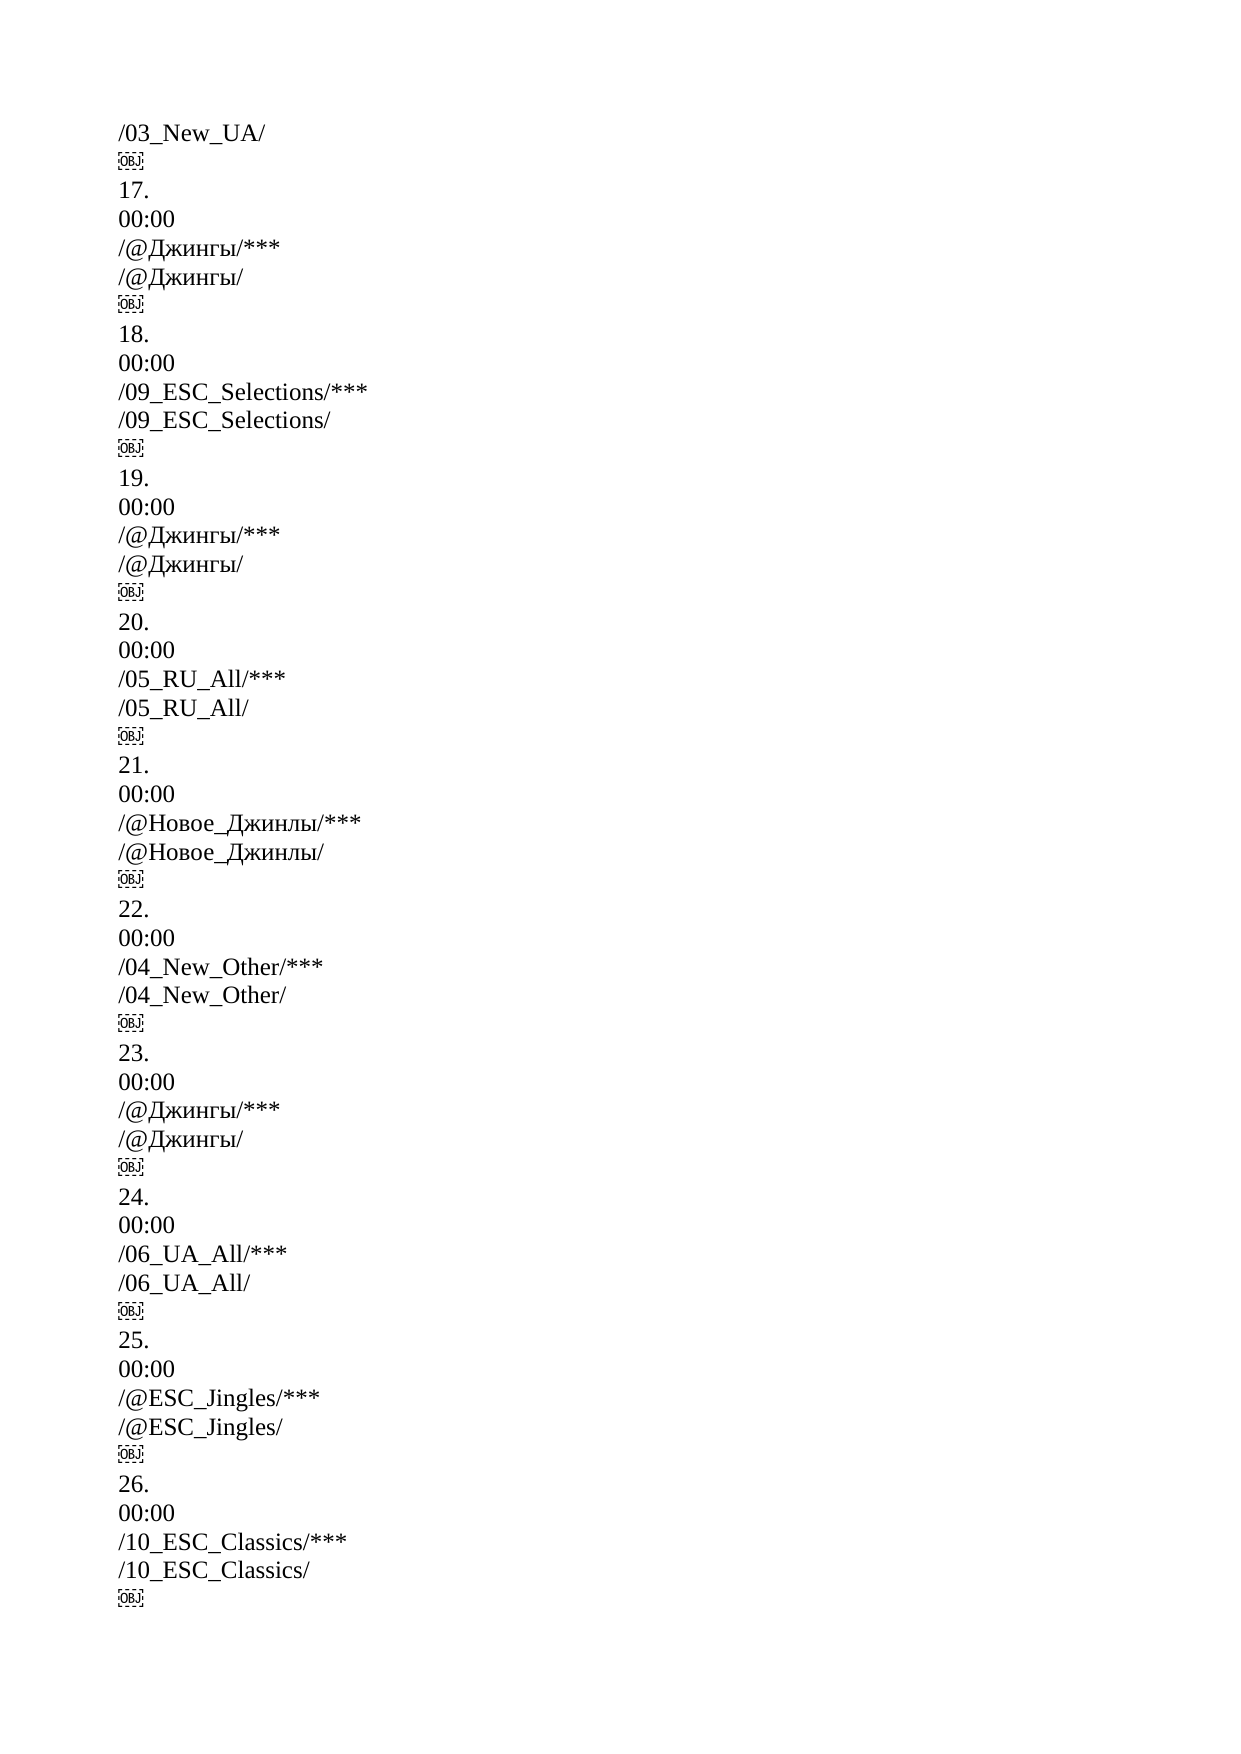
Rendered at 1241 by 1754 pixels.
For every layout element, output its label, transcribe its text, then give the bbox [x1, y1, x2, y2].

text 00:00 [118, 1211, 1122, 1239]
text 17. [118, 176, 1122, 204]
text /@Джингы/ [118, 1124, 1122, 1153]
text 00:00 [118, 636, 1122, 664]
text /10_ESC_Classics/ [118, 1556, 1122, 1584]
text /04_New_Other/ [118, 981, 1122, 1009]
text 19. [118, 463, 1122, 492]
text /@Джингы/*** [118, 521, 1122, 549]
text /09_ESC_Selections/ [118, 406, 1122, 434]
text ￼ [118, 1297, 1122, 1326]
text 26. [118, 1469, 1122, 1498]
text 24. [118, 1182, 1122, 1211]
text 00:00 [118, 1067, 1122, 1096]
text ￼ [118, 147, 1122, 176]
text ￼ [118, 1153, 1122, 1182]
text 21. [118, 751, 1122, 779]
text /@Джингы/ [118, 262, 1122, 291]
text ￼ [118, 1441, 1122, 1469]
text /04_New_Other/*** [118, 952, 1122, 981]
text /05_RU_All/*** [118, 664, 1122, 693]
text 00:00 [118, 1354, 1122, 1383]
text /@Джингы/*** [118, 233, 1122, 262]
text 18. [118, 319, 1122, 348]
text /06_UA_All/*** [118, 1239, 1122, 1268]
text /03_New_UA/ [118, 118, 1122, 147]
text /09_ESC_Selections/*** [118, 377, 1122, 406]
text 00:00 [118, 348, 1122, 377]
text /@Новое_Джинлы/ [118, 837, 1122, 866]
text /@Джингы/ [118, 549, 1122, 578]
text /@ESC_Jingles/ [118, 1412, 1122, 1441]
text 25. [118, 1326, 1122, 1354]
text /06_UA_All/ [118, 1268, 1122, 1297]
text ￼ [118, 866, 1122, 894]
text /05_RU_All/ [118, 693, 1122, 722]
text ￼ [118, 1009, 1122, 1038]
text /10_ESC_Classics/*** [118, 1527, 1122, 1556]
text ￼ [118, 578, 1122, 607]
text /@Джингы/*** [118, 1096, 1122, 1124]
text ￼ [118, 434, 1122, 463]
text 00:00 [118, 1498, 1122, 1527]
text 00:00 [118, 492, 1122, 521]
text 20. [118, 607, 1122, 636]
text 00:00 [118, 204, 1122, 233]
text /@ESC_Jingles/*** [118, 1383, 1122, 1412]
text ￼ [118, 1584, 1122, 1613]
text ￼ [118, 291, 1122, 319]
text 22. [118, 894, 1122, 923]
text ￼ [118, 722, 1122, 751]
text 00:00 [118, 779, 1122, 808]
text /@Новое_Джинлы/*** [118, 808, 1122, 837]
text 00:00 [118, 923, 1122, 952]
text 23. [118, 1038, 1122, 1067]
